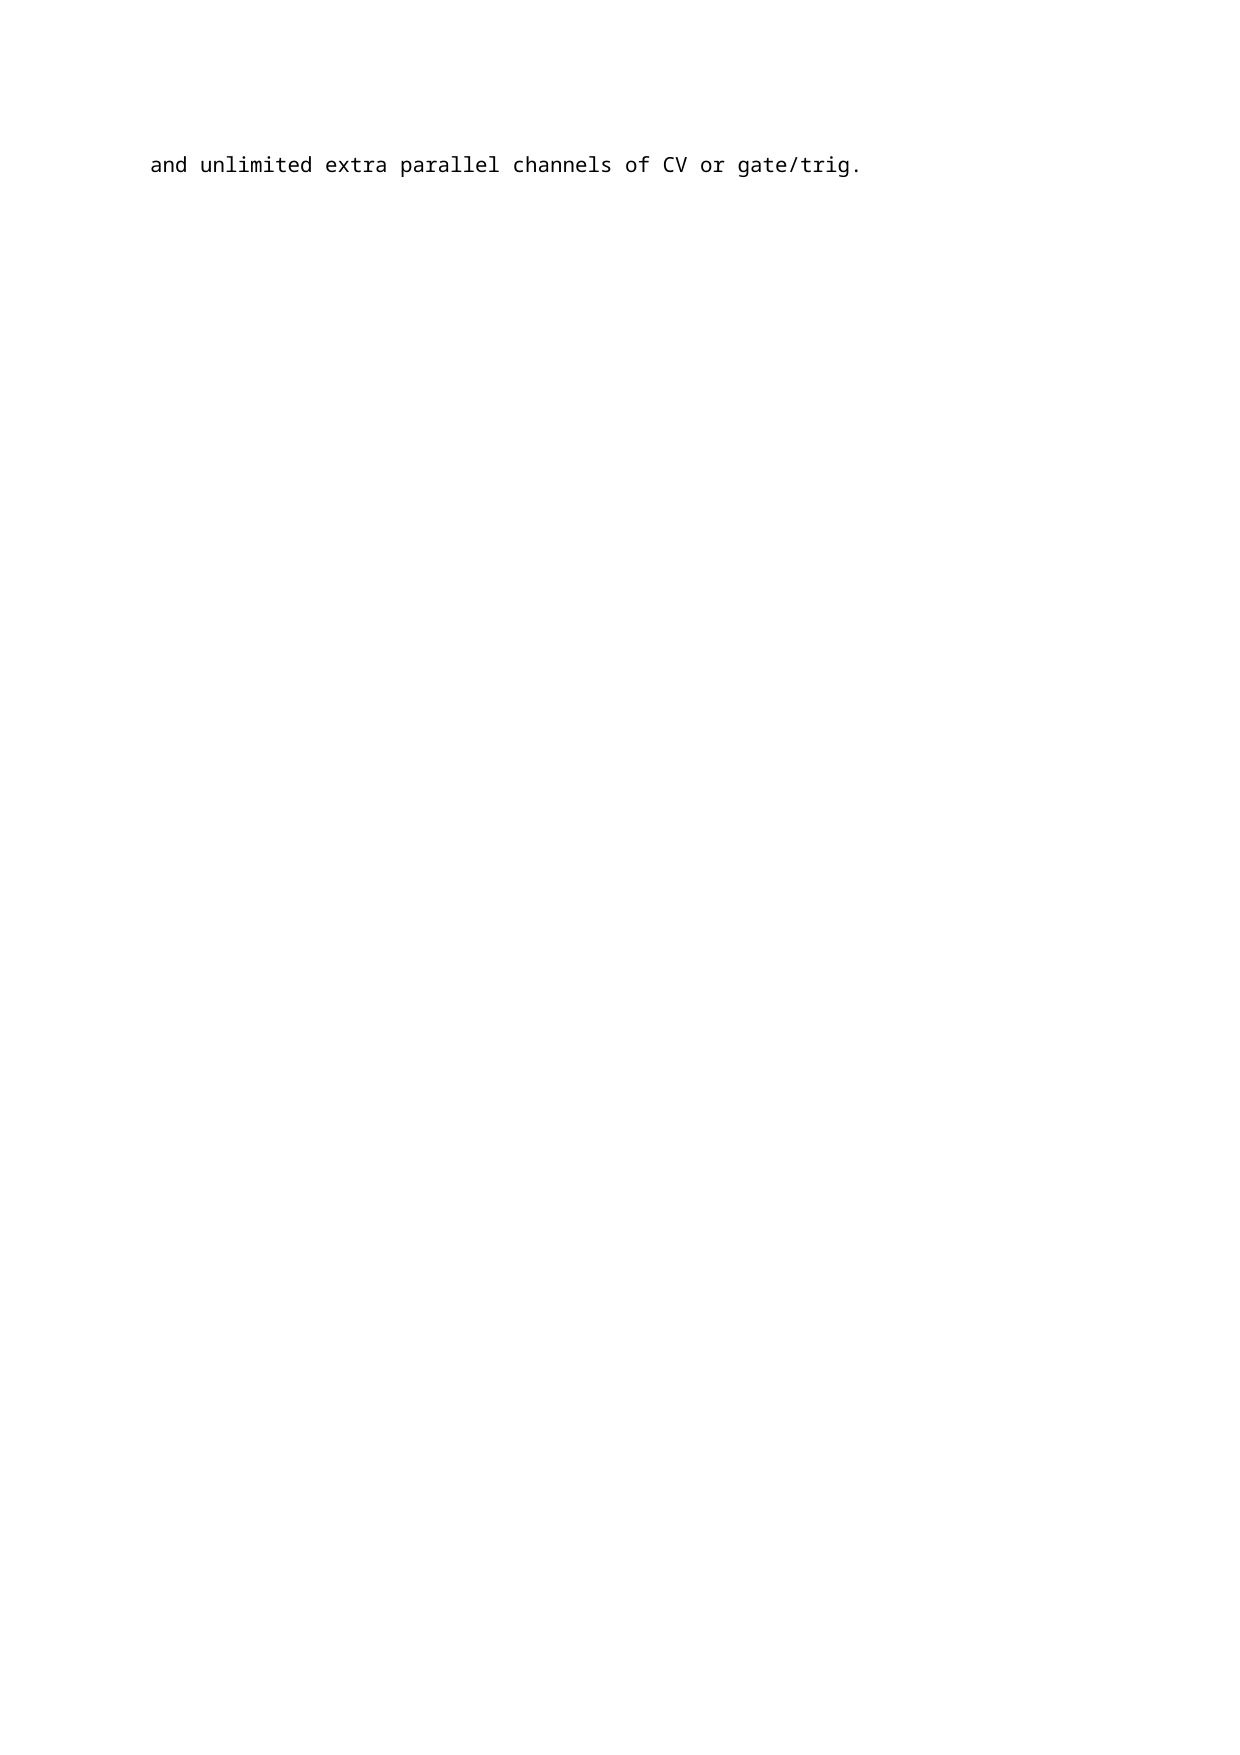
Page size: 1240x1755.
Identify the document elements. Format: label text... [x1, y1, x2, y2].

text and unlimited extra parallel channels of CV or gate/trig. [150, 150, 1089, 178]
